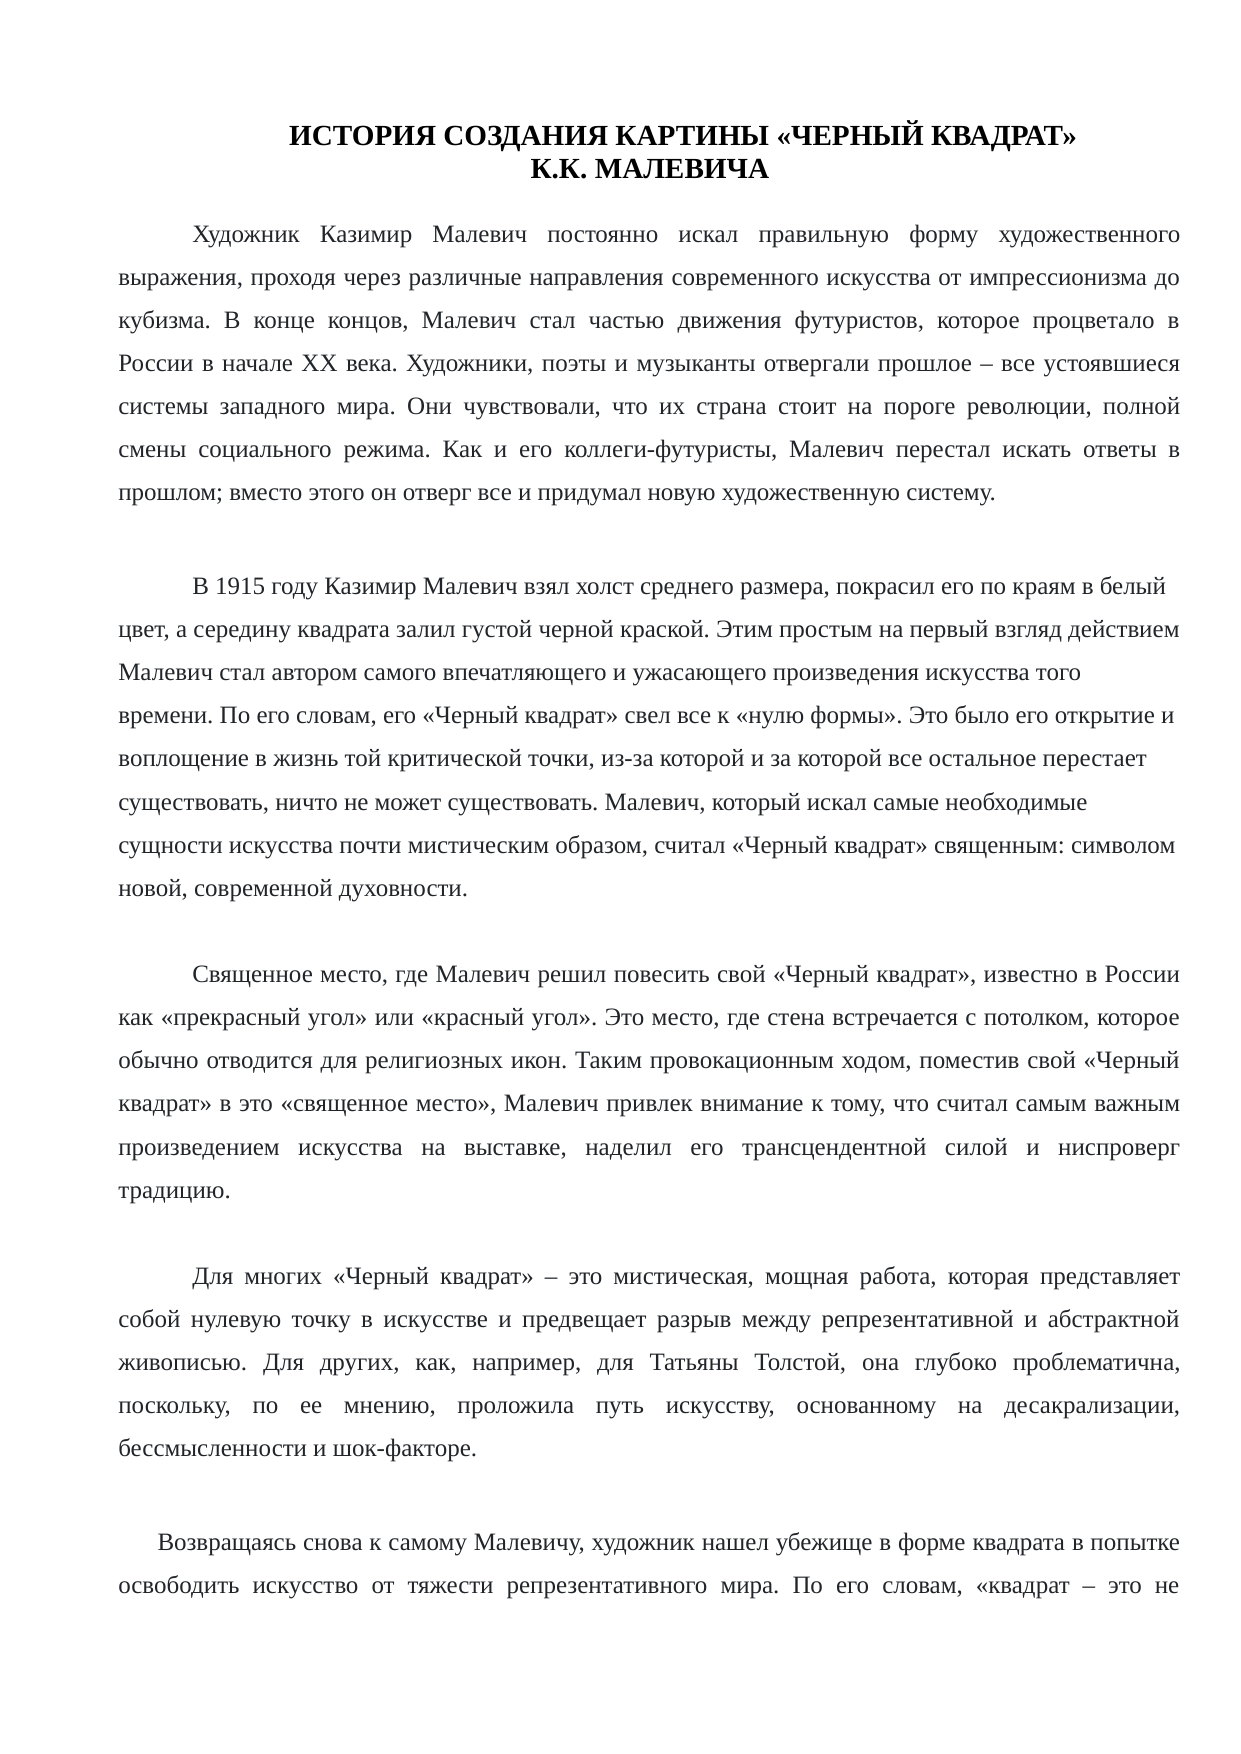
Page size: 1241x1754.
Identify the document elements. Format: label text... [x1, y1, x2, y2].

text К.К. МАЛЕВИЧА [118, 152, 1181, 185]
text Священное место, где Малевич решил повесить свой «Черный квадрат», известно в России как «прекрасный угол» или «красный угол». Это место, где стена встречается с потолком, которое обычно отводится для религиозных икон. Таким провокационным ходом, поместив свой «Черный квадрат» в это «священное место», Малевич привлек внимание к тому, что считал самым важным произведением искусства на выставке, наделил его трансцендентной силой и ниспроверг традицию. [118, 959, 1181, 1203]
text В 1915 году Казимир Малевич взял холст среднего размера, покрасил его по краям в белый цвет, а середину квадрата залил густой черной краской. Этим простым на первый взгляд действием Малевич стал автором самого впечатляющего и ужасающего произведения искусства того времени. По его словам, его «Черный квадрат» свел все к «нулю формы». Это было его открытие и воплощение в жизнь той критической точки, из-за которой и за которой все остальное перестает существовать, ничто не может существовать. Малевич, который искал самые необходимые сущности искусства почти мистическим образом, считал «Черный квадрат» священным: символом новой, современной духовности. [118, 571, 1181, 902]
text ИСТОРИЯ СОЗДАНИЯ КАРТИНЫ «ЧЕРНЫЙ КВАДРАТ» [118, 118, 1181, 152]
text Художник Казимир Малевич постоянно искал правильную форму художественного выражения, проходя через различные направления современного искусства от импрессионизма до кубизма. В конце концов, Малевич стал частью движения футуристов, которое процветало в России в начале XX века. Художники, поэты и музыканты отвергали прошлое – все устоявшиеся системы западного мира. Они чувствовали, что их страна стоит на пороге революции, полной смены социального режима. Как и его коллеги-футуристы, Малевич перестал искать ответы в прошлом; вместо этого он отверг все и придумал новую художественную систему. [118, 219, 1181, 506]
text Возвращаясь снова к самому Малевичу, художник нашел убежище в форме квадрата в попытке освободить искусство от тяжести репрезентативного мира. По его словам, «квадрат – это не [118, 1527, 1181, 1599]
text Для многих «Черный квадрат» – это мистическая, мощная работа, которая представляет собой нулевую точку в искусстве и предвещает разрыв между репрезентативной и абстрактной живописью. Для других, как, например, для Татьяны Толстой, она глубоко проблематична, поскольку, по ее мнению, проложила путь искусству, основанному на десакрализации, бессмысленности и шок-факторе. [118, 1261, 1181, 1462]
